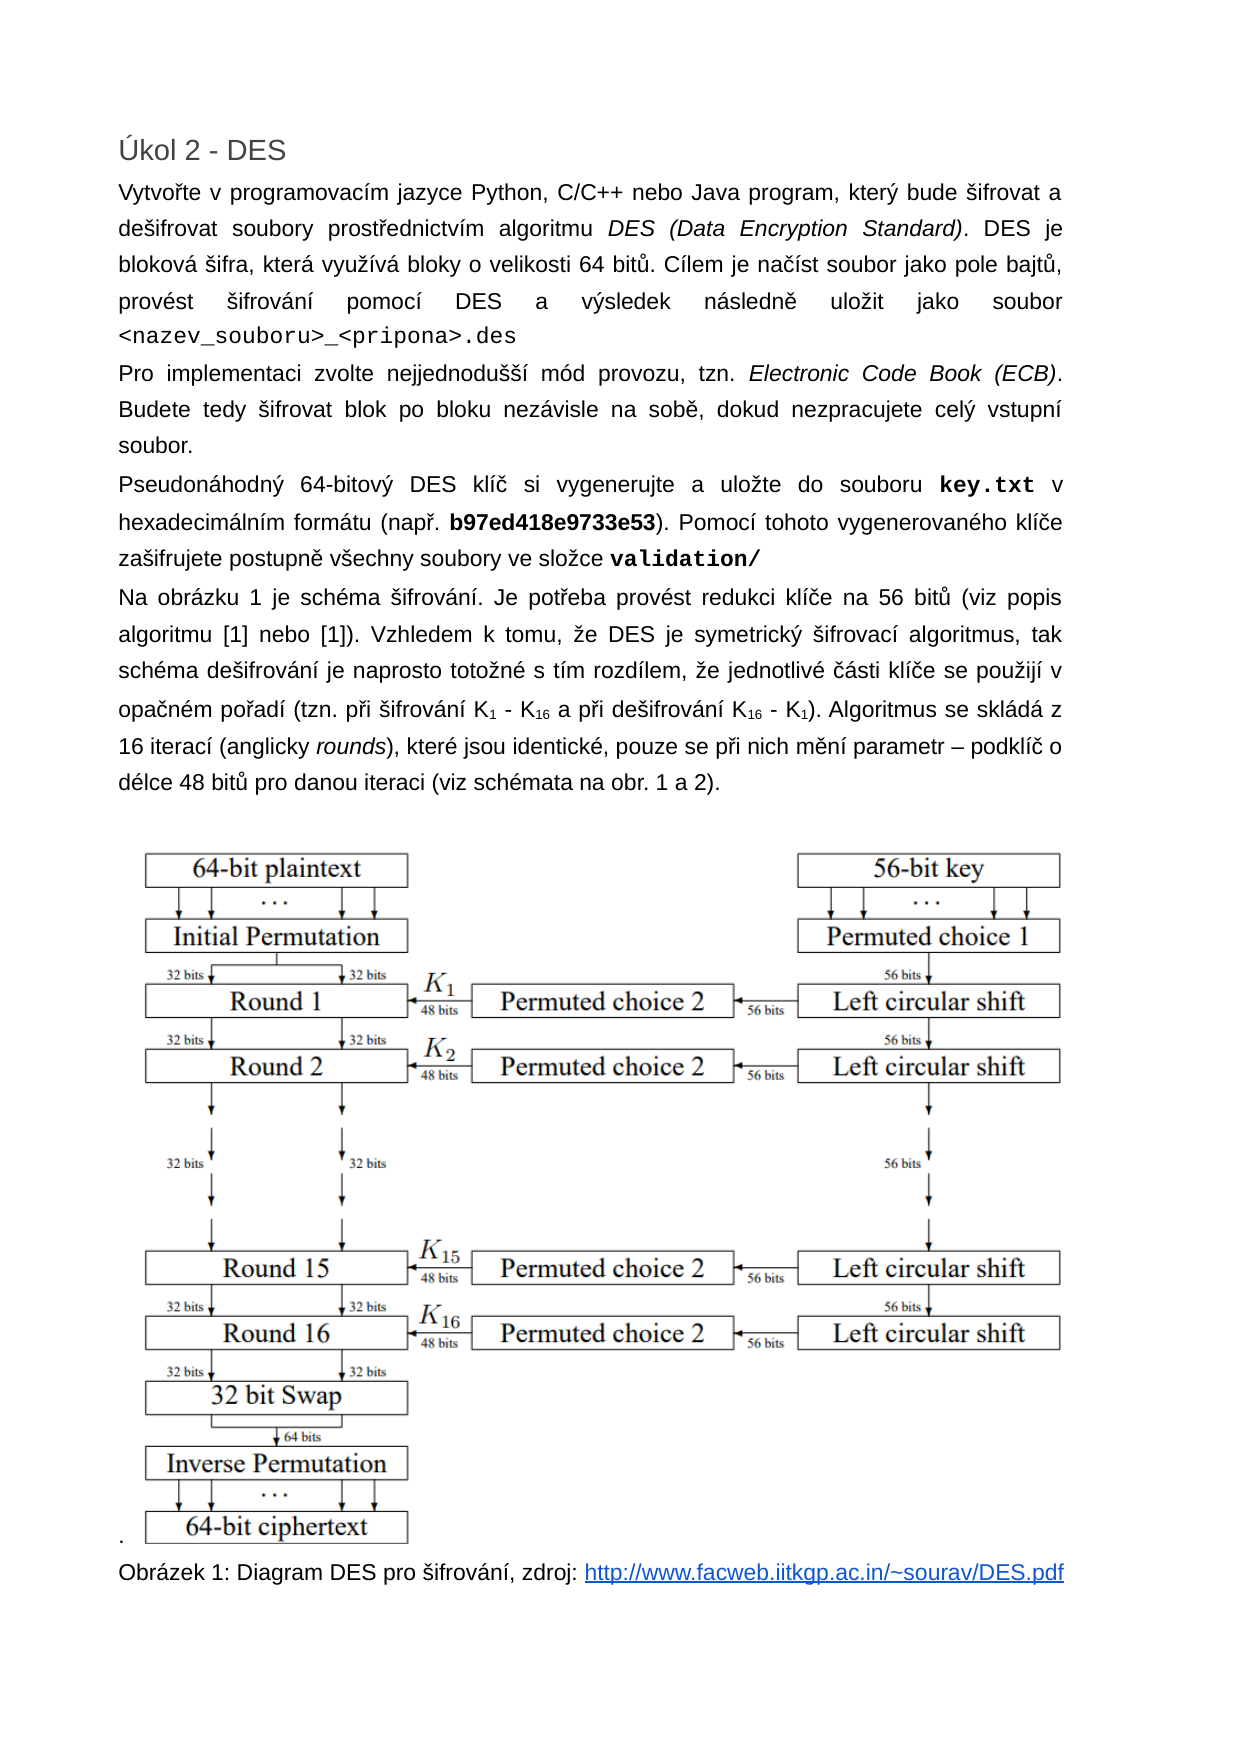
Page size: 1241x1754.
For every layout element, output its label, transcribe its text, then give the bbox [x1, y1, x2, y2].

text Na obrázku 1 je schéma šifrování. Je potřeba provést redukci klíče na 56 bitů (viz popis algoritmu [1] nebo [1]). Vzhledem k tomu, že DES je symetrický šifrovací algoritmus, tak schéma dešifrování je naprosto totožné s tím rozdílem, že jednotlivé části klíče se použijí v opačném pořadí (tzn. při šifrování K1 - K16 a při dešifrování K16 - K1). Algoritmus se skládá z 16 iterací (anglicky rounds), které jsou identické, pouze se při nich mění parametr – podklíč o délce 48 bitů pro danou iteraci (viz schémata na obr. 1 a 2). [118, 584, 1063, 796]
text . [118, 845, 1122, 1549]
text Obrázek 1: Diagram DES pro šifrování, zdroj: http://www.facweb.iitkgp.ac.in/~sourav/DES.pdf [118, 1559, 1122, 1585]
text Pro implementaci zvolte nejjednodušší mód provozu, tzn. Electronic Code Book (ECB). Budete tedy šifrovat blok po bloku nezávisle na sobě, dokud nezpracujete celý vstupní soubor. [118, 360, 1063, 459]
text Pseudonáhodný 64-bitový DES klíč si vygenerujte a uložte do souboru key.txt v hexadecimálním formátu (např. b97ed418e9733e53). Pomocí tohoto vygenerovaného klíče zašifrujete postupně všechny soubory ve složce validation/ [118, 469, 1063, 574]
picture [124, 845, 1065, 1544]
subtitle Úkol 2 - DES [118, 133, 1122, 166]
text Vytvořte v programovacím jazyce Python, C/C++ nebo Java program, který bude šifrovat a dešifrovat soubory prostřednictvím algoritmu DES (Data Encryption Standard). DES je bloková šifra, která využívá bloky o velikosti 64 bitů. Cílem je načíst soubor jako pole bajtů, provést šifrování pomocí DES a výsledek následně uložit jako soubor <nazev_souboru>_<pripona>.des [118, 179, 1063, 350]
